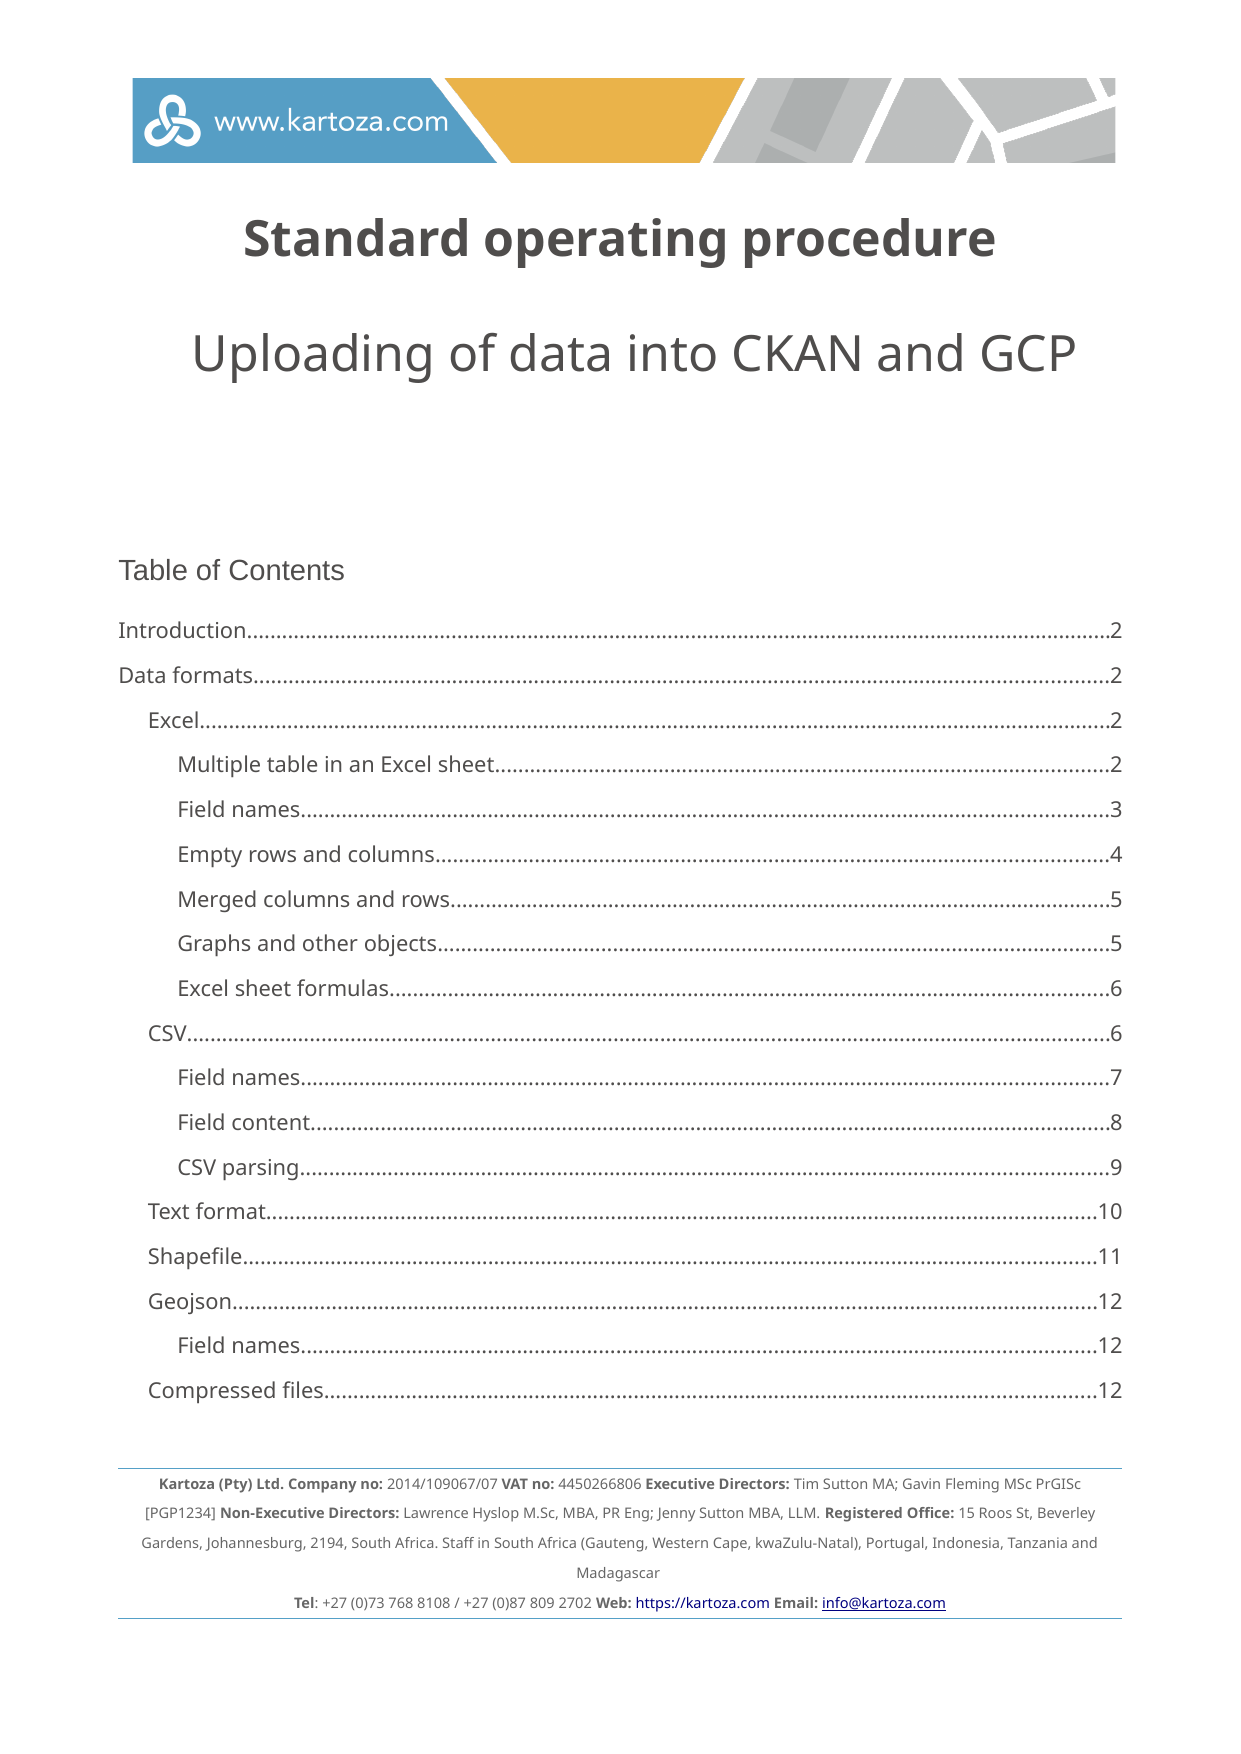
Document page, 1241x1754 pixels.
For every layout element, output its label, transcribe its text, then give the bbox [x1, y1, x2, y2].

text Field names 12 [177, 1330, 1122, 1360]
text Uploading of data into CKAN and GCP [148, 318, 1122, 386]
text Field names 7 [177, 1062, 1122, 1092]
text Field names 3 [177, 794, 1122, 824]
text Merged columns and rows 5 [177, 883, 1122, 913]
text Multiple table in an Excel sheet 2 [177, 749, 1122, 779]
text Empty rows and columns 4 [177, 839, 1122, 869]
text Shapefile 11 [148, 1241, 1122, 1271]
text Data formats 2 [118, 660, 1122, 690]
text Geojson 12 [148, 1286, 1122, 1316]
text Field content 8 [177, 1107, 1122, 1137]
text Excel 2 [148, 705, 1122, 734]
text CSV parsing 9 [177, 1152, 1122, 1181]
text Excel sheet formulas 6 [177, 973, 1122, 1003]
text Graphs and other objects 5 [177, 928, 1122, 958]
text CSV 6 [148, 1018, 1122, 1047]
text Text format 10 [148, 1196, 1122, 1226]
text Introduction 2 [118, 615, 1122, 645]
subtitle Table of Contents [118, 553, 1122, 586]
text Compressed files 12 [148, 1375, 1122, 1405]
title Standard operating procedure [118, 203, 1122, 271]
picture [132, 78, 1116, 163]
